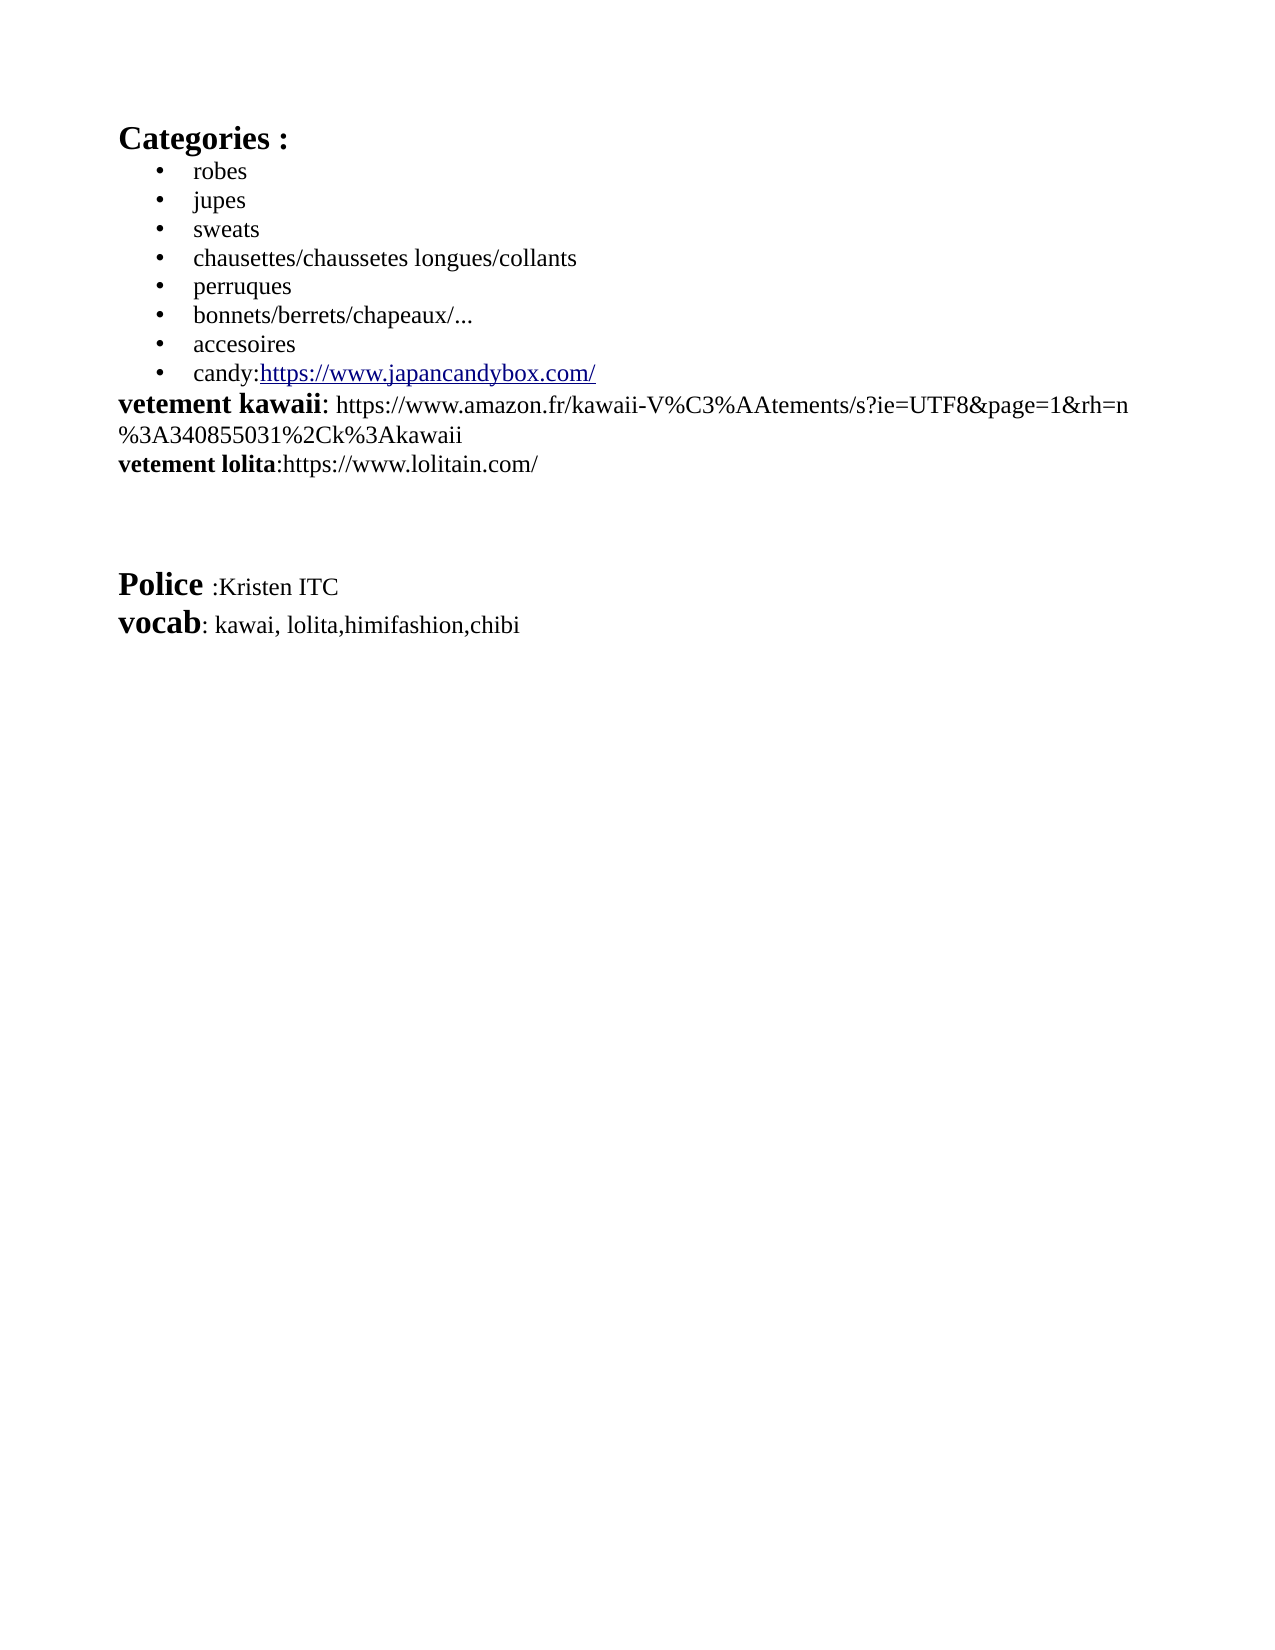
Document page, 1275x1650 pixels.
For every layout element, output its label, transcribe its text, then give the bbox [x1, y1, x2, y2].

text Police :Kristen ITC [118, 564, 1157, 602]
list sweats [156, 214, 1157, 243]
list candy:https://www.japancandybox.com/ [156, 358, 1157, 386]
list robes [156, 156, 1157, 185]
list perruques [156, 271, 1157, 300]
text vetement lolita:https://www.lolitain.com/ [118, 449, 1157, 477]
list jupes [156, 185, 1157, 214]
text Categories : [118, 118, 1157, 156]
list chausettes/chaussetes longues/collants [156, 243, 1157, 271]
list bonnets/berrets/chapeaux/... [156, 300, 1157, 329]
text vocab: kawai, lolita,himifashion,chibi [118, 602, 1157, 640]
list accesoires [156, 329, 1157, 358]
text vetement kawaii: https://www.amazon.fr/kawaii-V%C3%AAtements/s?ie=UTF8&page=1&rh=n%3A340855031%2Ck%3Akawaii [118, 386, 1157, 449]
